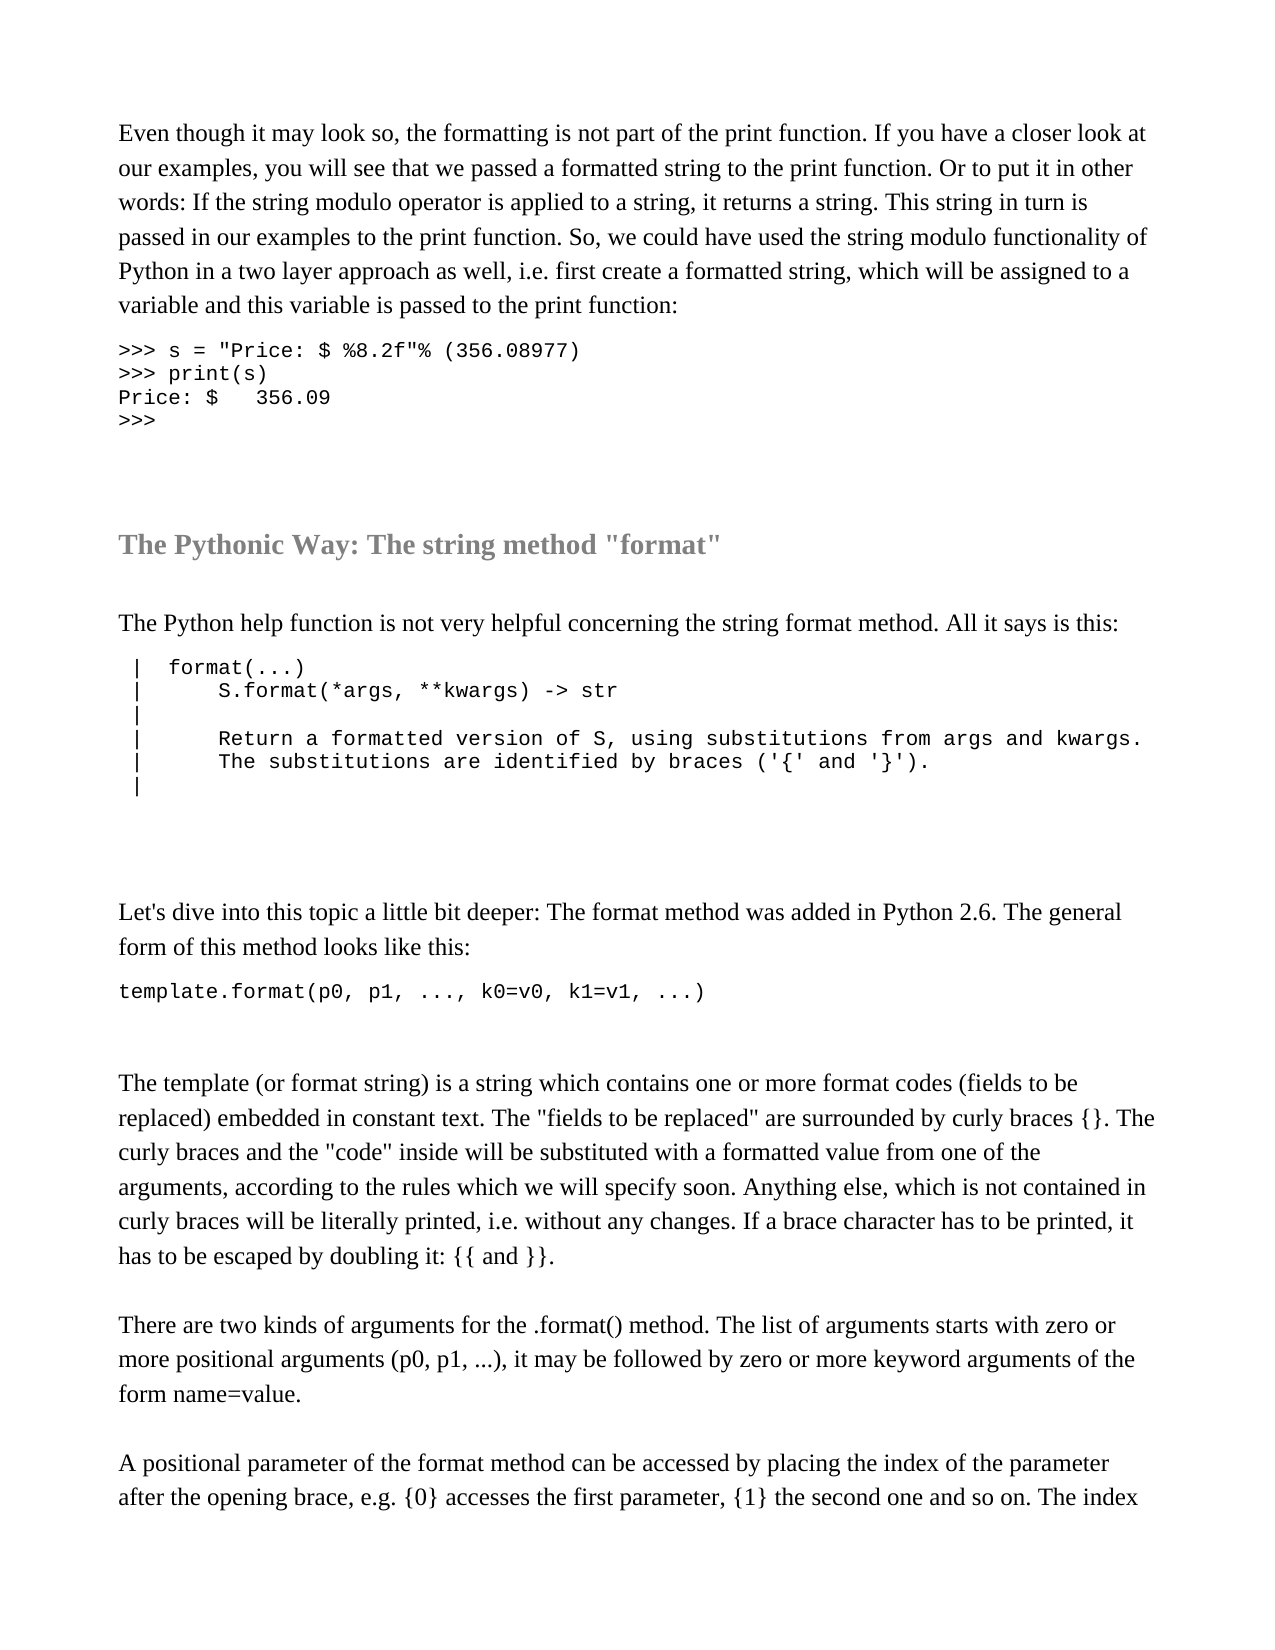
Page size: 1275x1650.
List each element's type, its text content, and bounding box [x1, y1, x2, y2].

text | [118, 704, 1157, 728]
text The template (or format string) is a string which contains one or more format codes (fields to be replaced) embedded in constant text. The "fields to be replaced" are surrounded by curly braces {}. The curly braces and the "code" inside will be substituted with a formatted value from one of the arguments, according to the rules which we will specify soon. Anything else, which is not contained in curly braces will be literally printed, i.e. without any changes. If a brace character has to be printed, it has to be escaped by doubling it: {{ and }}. There are two kinds of arguments for the .format() method. The list of arguments starts with zero or more positional arguments (p0, p1, ...), it may be followed by zero or more keyword arguments of the form name=value. A positional parameter of the format method can be accessed by placing the index of the parameter after the opening brace, e.g. {0} accesses the first parameter, {1} the second one and so on. The index [118, 1034, 1157, 1511]
text Let's dive into this topic a little bit deeper: The format method was added in Python 2.6. The general form of this method looks like this: [118, 828, 1157, 960]
text >>> print(s) [118, 363, 1157, 387]
text >>> s = "Price: $ %8.2f"% (356.08977) [118, 339, 1157, 363]
text template.format(p0, p1, ..., k0=v0, k1=v1, ...) [118, 981, 1157, 1004]
text | format(...) [118, 657, 1157, 681]
text >>> [118, 411, 1157, 434]
text | Return a formatted version of S, using substitutions from args and kwargs. [118, 728, 1157, 751]
subtitle The Pythonic Way: The string method "format" [118, 527, 1157, 561]
text Price: $ 356.09 [118, 387, 1157, 411]
text Even though it may look so, the formatting is not part of the print function. If you have a closer look at our examples, you will see that we passed a formatted string to the print function. Or to put it in other words: If the string modulo operator is applied to a string, it returns a string. This string in turn is passed in our examples to the print function. So, we could have used the string modulo functionality of Python in a two layer approach as well, i.e. first create a formatted string, which will be assigned to a variable and this variable is passed to the print function: [118, 118, 1157, 319]
text | S.format(*args, **kwargs) -> str [118, 681, 1157, 704]
text | The substitutions are identified by braces ('{' and '}'). [118, 751, 1157, 775]
text The Python help function is not very helpful concerning the string format method. All it says is this: [118, 573, 1157, 637]
text | [118, 775, 1157, 799]
